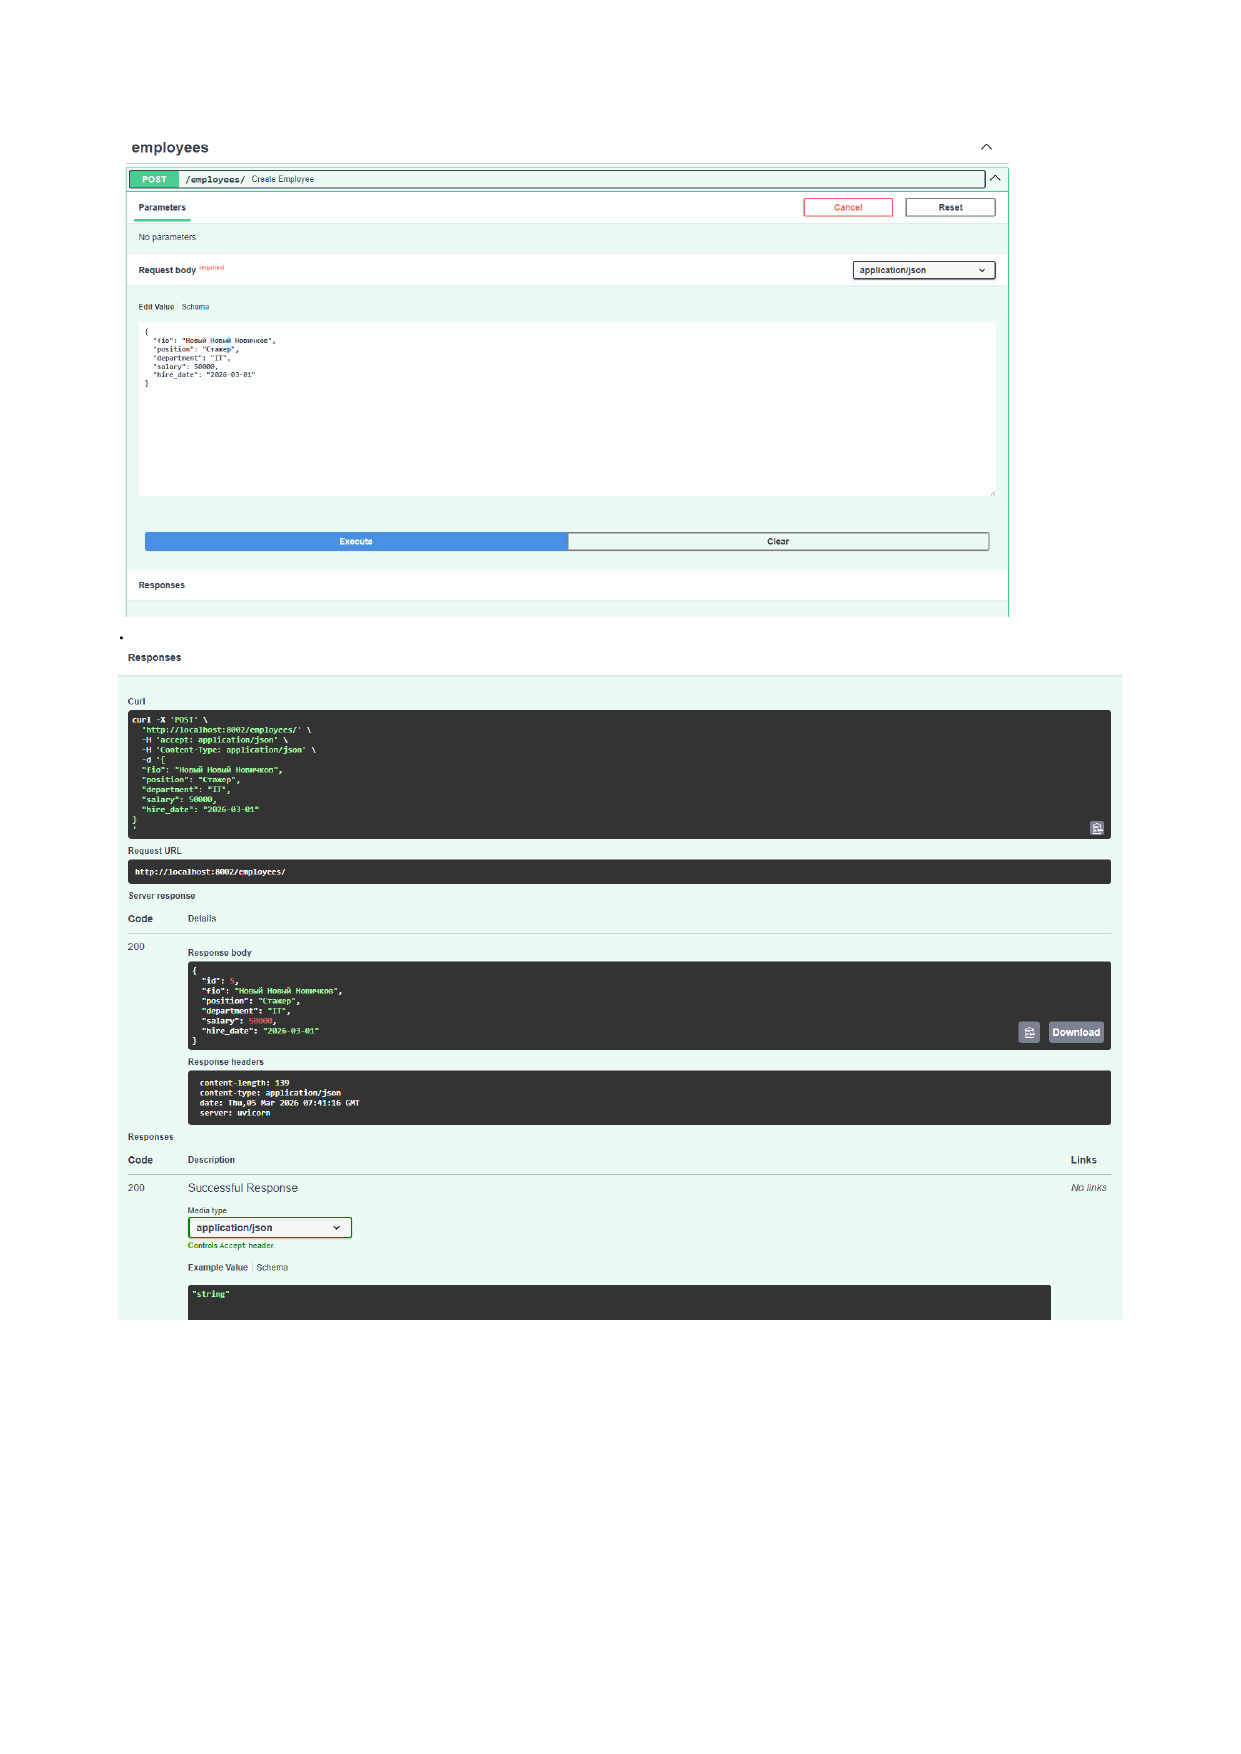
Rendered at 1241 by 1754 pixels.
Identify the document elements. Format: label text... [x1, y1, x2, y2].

text . [118, 617, 1122, 645]
picture [118, 118, 1123, 617]
picture [118, 645, 1123, 1320]
